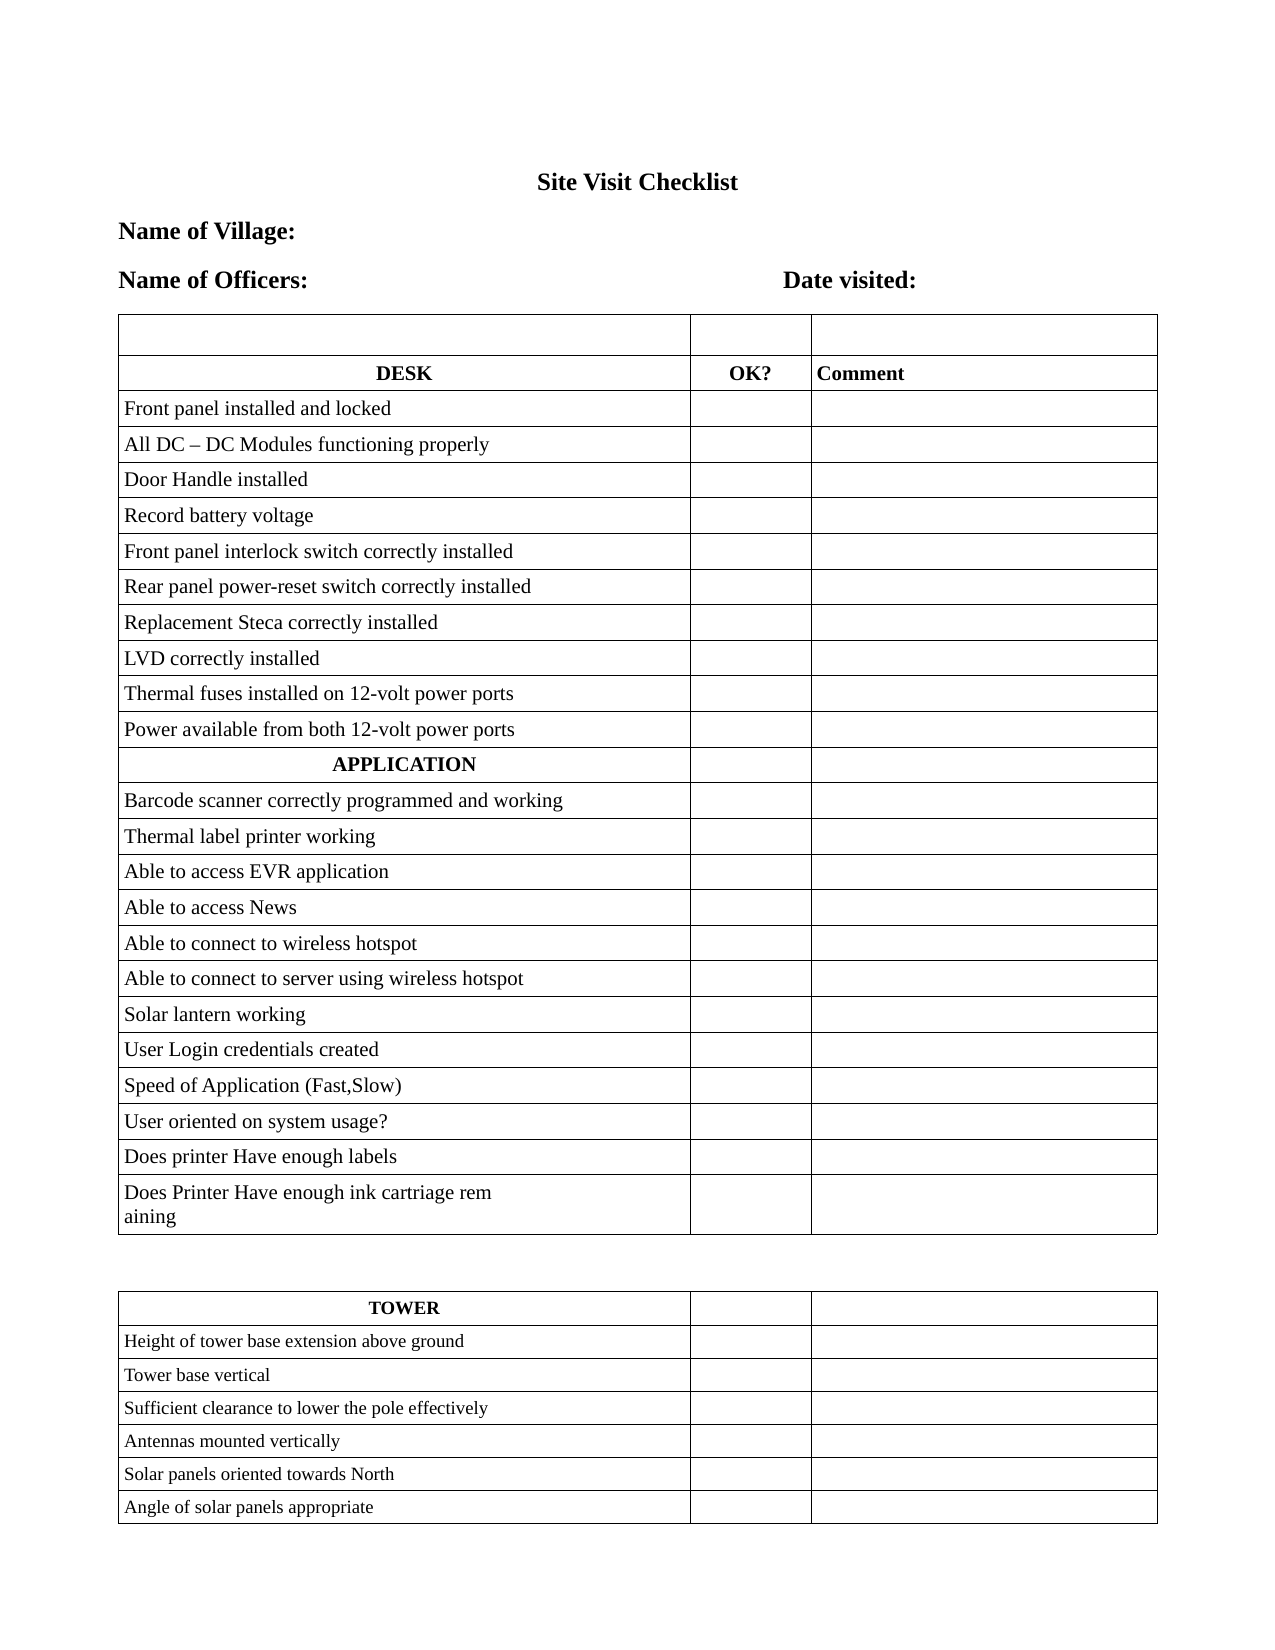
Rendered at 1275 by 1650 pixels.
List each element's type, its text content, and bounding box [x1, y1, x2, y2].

table_cell [691, 1140, 811, 1174]
table_cell Record battery voltage [119, 498, 690, 533]
table_cell APPLICATION [119, 748, 690, 782]
table_cell [691, 605, 811, 640]
table_cell OK? [691, 356, 811, 390]
table_cell [691, 570, 811, 604]
table_cell [691, 427, 811, 462]
table_cell Able to access EVR application [119, 855, 690, 889]
table_cell [691, 1033, 811, 1067]
table_cell [691, 498, 811, 533]
table_cell [691, 391, 811, 426]
table_cell [691, 1326, 811, 1358]
table_cell Able to connect to server using wireless hotspot [119, 961, 690, 996]
table_cell [812, 1491, 1157, 1523]
table_cell [812, 1068, 1157, 1103]
table_cell [691, 748, 811, 782]
table_cell Door Handle installed [119, 463, 690, 497]
table_cell Thermal fuses installed on 12-volt power ports [119, 676, 690, 711]
table_cell [691, 819, 811, 853]
table_header [691, 315, 811, 355]
table_cell [691, 997, 811, 1032]
table_cell [691, 534, 811, 568]
text Name of Village: [118, 216, 1157, 245]
table_cell Front panel installed and locked [119, 391, 690, 426]
table_cell [812, 855, 1157, 889]
table_cell [691, 676, 811, 711]
table_cell Power available from both 12-volt power ports [119, 712, 690, 747]
table_cell Speed of Application (Fast,Slow) [119, 1068, 690, 1103]
table_header [812, 315, 1157, 355]
table_cell [691, 712, 811, 747]
table_cell [812, 605, 1157, 640]
table_cell [812, 463, 1157, 497]
table_cell Sufficient clearance to lower the pole effectively [119, 1392, 690, 1424]
table_cell Solar panels oriented towards North [119, 1458, 690, 1490]
table_header [691, 1292, 811, 1324]
table_cell [691, 926, 811, 960]
table_cell Antennas mounted vertically [119, 1425, 690, 1457]
table_cell [812, 534, 1157, 568]
table_header [812, 1292, 1157, 1324]
table_cell [812, 748, 1157, 782]
table_cell Barcode scanner correctly programmed and working [119, 783, 690, 818]
table_cell [691, 1359, 811, 1391]
table_cell Tower base vertical [119, 1359, 690, 1391]
table_cell [691, 463, 811, 497]
table_cell [812, 1326, 1157, 1358]
table_cell [812, 961, 1157, 996]
table_cell [812, 890, 1157, 925]
table_cell [691, 1175, 811, 1234]
table_cell User oriented on system usage? [119, 1104, 690, 1138]
table_cell Thermal label printer working [119, 819, 690, 853]
table_cell User Login credentials created [119, 1033, 690, 1067]
text Site Visit Checklist [118, 167, 1157, 196]
table_cell [691, 1392, 811, 1424]
table_cell Able to access News [119, 890, 690, 925]
table_cell Solar lantern working [119, 997, 690, 1032]
table_cell [812, 391, 1157, 426]
table_header [119, 315, 690, 355]
table_cell DESK [119, 356, 690, 390]
table_cell LVD correctly installed [119, 641, 690, 675]
table_cell [691, 1104, 811, 1138]
table_cell [691, 1458, 811, 1490]
table_cell Able to connect to wireless hotspot [119, 926, 690, 960]
table_cell [691, 783, 811, 818]
table_cell [691, 1491, 811, 1523]
table_cell [691, 1068, 811, 1103]
table_cell [691, 961, 811, 996]
table_cell [812, 570, 1157, 604]
table_cell [812, 1458, 1157, 1490]
table_header TOWER [119, 1292, 690, 1324]
table_cell [812, 1033, 1157, 1067]
table_cell [812, 641, 1157, 675]
table_cell [812, 783, 1157, 818]
table_cell Does Printer Have enough ink cartriage rem aining [119, 1175, 690, 1234]
table_cell [812, 676, 1157, 711]
table_cell [812, 1140, 1157, 1174]
table_cell [812, 926, 1157, 960]
table_cell [812, 427, 1157, 462]
text Name of Officers: Date visited: [118, 265, 1157, 294]
table_cell Comment [812, 356, 1157, 390]
table_cell [812, 1425, 1157, 1457]
table_cell [691, 890, 811, 925]
table_cell Front panel interlock switch correctly installed [119, 534, 690, 568]
table_cell Does printer Have enough labels [119, 1140, 690, 1174]
table_cell [691, 1425, 811, 1457]
table_cell Replacement Steca correctly installed [119, 605, 690, 640]
table_cell Angle of solar panels appropriate [119, 1491, 690, 1523]
table_cell [812, 819, 1157, 853]
table_cell All DC – DC Modules functioning properly [119, 427, 690, 462]
table_cell [812, 1104, 1157, 1138]
table_cell [812, 1175, 1157, 1234]
table_cell [691, 641, 811, 675]
table_cell [812, 712, 1157, 747]
table_cell [812, 1392, 1157, 1424]
table_cell Height of tower base extension above ground [119, 1326, 690, 1358]
table_cell [812, 1359, 1157, 1391]
table_cell Rear panel power-reset switch correctly installed [119, 570, 690, 604]
table_cell [691, 855, 811, 889]
table_cell [812, 498, 1157, 533]
table_cell [812, 997, 1157, 1032]
